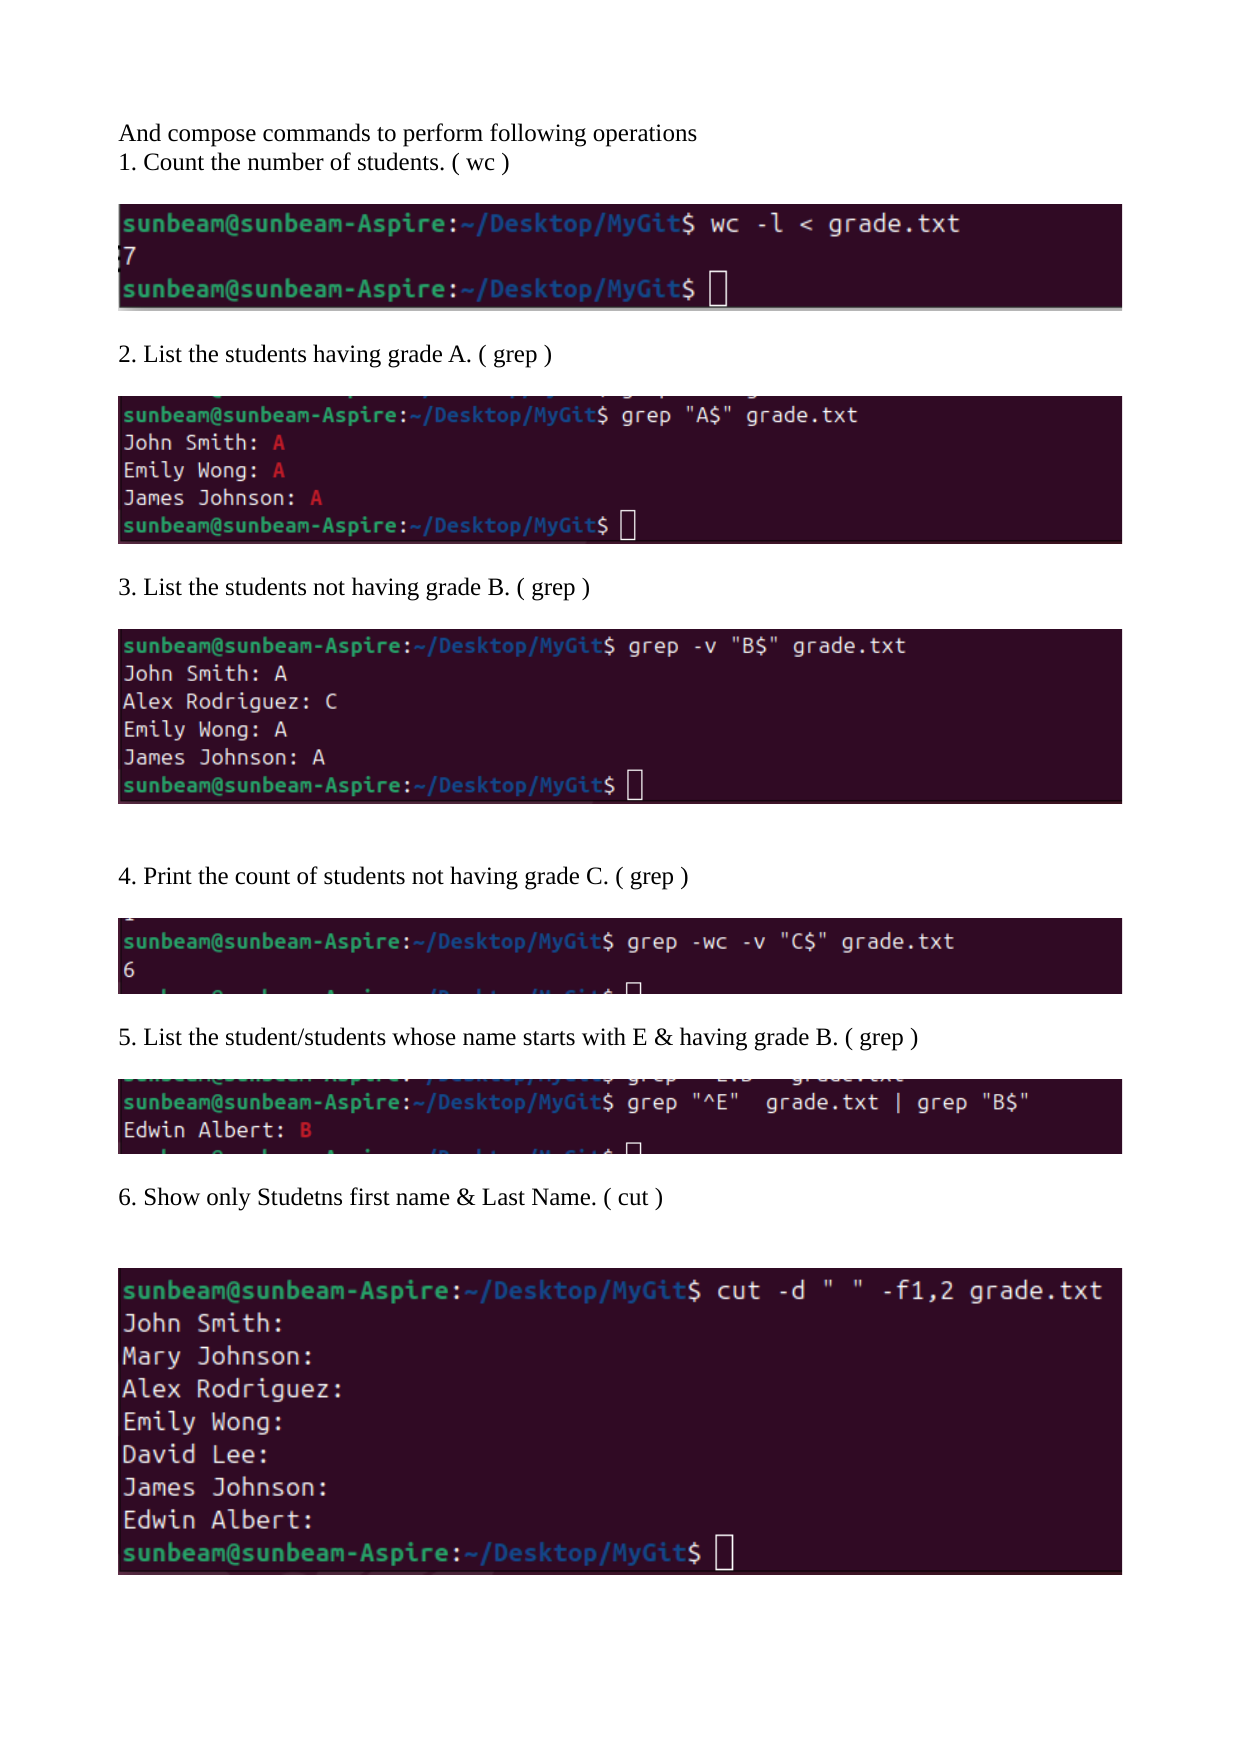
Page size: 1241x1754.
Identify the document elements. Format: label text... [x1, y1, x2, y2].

text 5. List the student/students whose name starts with E & having grade B. ( grep ) [118, 1022, 1122, 1051]
picture [118, 629, 1123, 804]
text 4. Print the count of students not having grade C. ( grep ) [118, 861, 1122, 890]
picture [118, 204, 1123, 311]
picture [118, 1079, 1123, 1154]
text 3. List the students not having grade B. ( grep ) [118, 572, 1122, 601]
text 1. Count the number of students. ( wc ) [118, 147, 1122, 176]
text 2. List the students having grade A. ( grep ) [118, 339, 1122, 368]
text 6. Show only Studetns first name & Last Name. ( cut ) [118, 1182, 1122, 1211]
picture [118, 396, 1123, 544]
picture [118, 918, 1123, 994]
picture [118, 1268, 1123, 1575]
text And compose commands to perform following operations [118, 118, 1122, 147]
